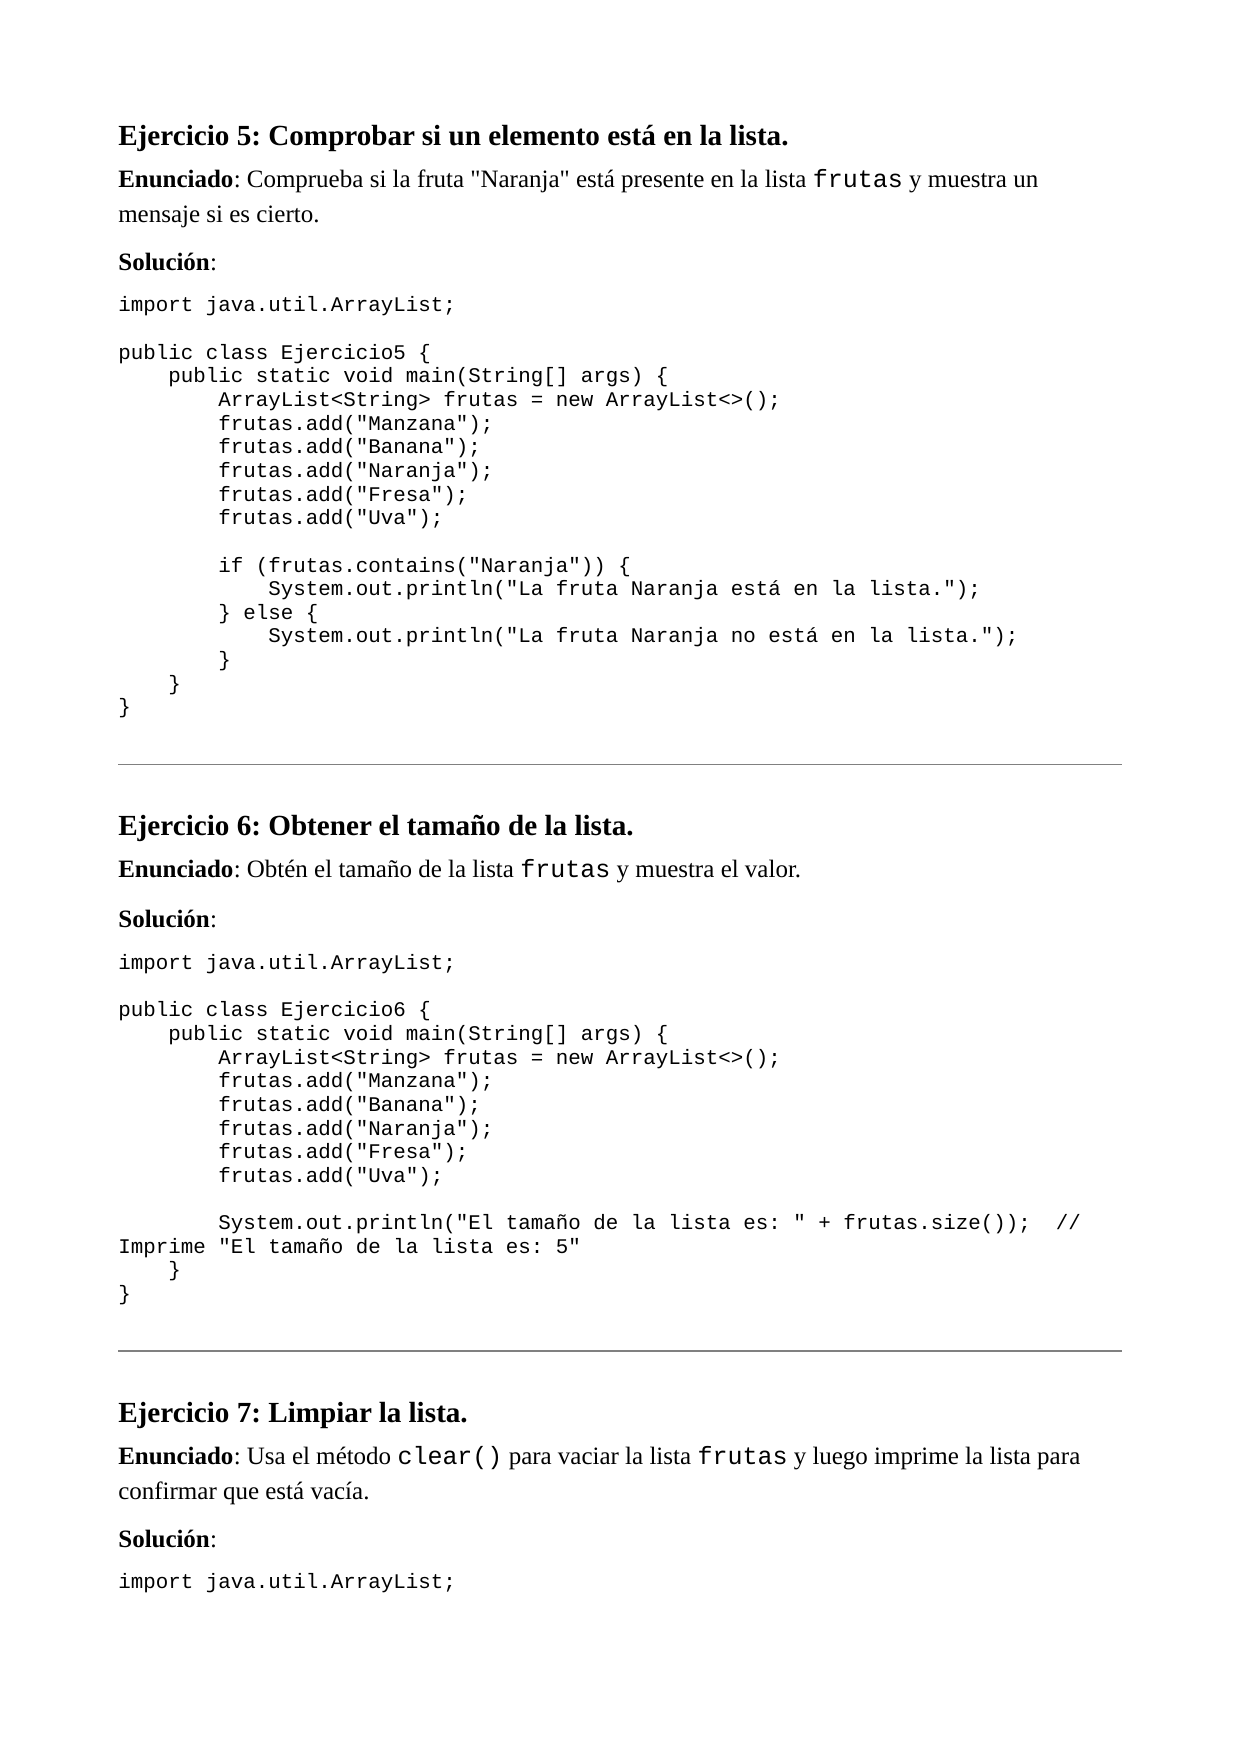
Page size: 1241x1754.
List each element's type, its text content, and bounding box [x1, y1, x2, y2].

text frutas.add("Uva"); [118, 1165, 1122, 1188]
text import java.util.ArrayList; [118, 1571, 1122, 1595]
subtitle Ejercicio 6: Obtener el tamaño de la lista. [118, 808, 1122, 842]
text } else { [118, 602, 1122, 626]
text System.out.println("El tamaño de la lista es: " + frutas.size()); // Imprime "El tamaño de la lista es: 5" [118, 1212, 1122, 1259]
text import java.util.ArrayList; [118, 952, 1122, 976]
text Enunciado: Obtén el tamaño de la lista frutas y muestra el valor. [118, 854, 1122, 885]
text frutas.add("Manzana"); [118, 413, 1122, 436]
text frutas.add("Manzana"); [118, 1070, 1122, 1094]
text ArrayList<String> frutas = new ArrayList<>(); [118, 389, 1122, 413]
text } [118, 649, 1122, 673]
text frutas.add("Banana"); [118, 1094, 1122, 1118]
text public class Ejercicio6 { [118, 999, 1122, 1023]
text public static void main(String[] args) { [118, 1023, 1122, 1047]
text frutas.add("Banana"); [118, 436, 1122, 460]
text public class Ejercicio5 { [118, 342, 1122, 365]
text import java.util.ArrayList; [118, 294, 1122, 318]
text Solución: [118, 247, 1122, 276]
text } [118, 1259, 1122, 1283]
subtitle Ejercicio 7: Limpiar la lista. [118, 1395, 1122, 1429]
text frutas.add("Naranja"); [118, 1118, 1122, 1141]
text frutas.add("Fresa"); [118, 1141, 1122, 1165]
subtitle Ejercicio 5: Comprobar si un elemento está en la lista. [118, 118, 1122, 152]
text System.out.println("La fruta Naranja no está en la lista."); [118, 626, 1122, 649]
text Enunciado: Usa el método clear() para vaciar la lista frutas y luego imprime la lista para confirmar que está vacía. [118, 1441, 1122, 1505]
text ArrayList<String> frutas = new ArrayList<>(); [118, 1047, 1122, 1070]
text } [118, 696, 1122, 720]
text if (frutas.contains("Naranja")) { [118, 554, 1122, 578]
text public static void main(String[] args) { [118, 365, 1122, 389]
text Solución: [118, 904, 1122, 933]
text } [118, 673, 1122, 696]
text frutas.add("Fresa"); [118, 484, 1122, 507]
text System.out.println("La fruta Naranja está en la lista."); [118, 578, 1122, 602]
text frutas.add("Naranja"); [118, 460, 1122, 484]
text frutas.add("Uva"); [118, 507, 1122, 531]
text Enunciado: Comprueba si la fruta "Naranja" está presente en la lista frutas y muestra un mensaje si es cierto. [118, 164, 1122, 228]
text Solución: [118, 1524, 1122, 1553]
text } [118, 1283, 1122, 1307]
